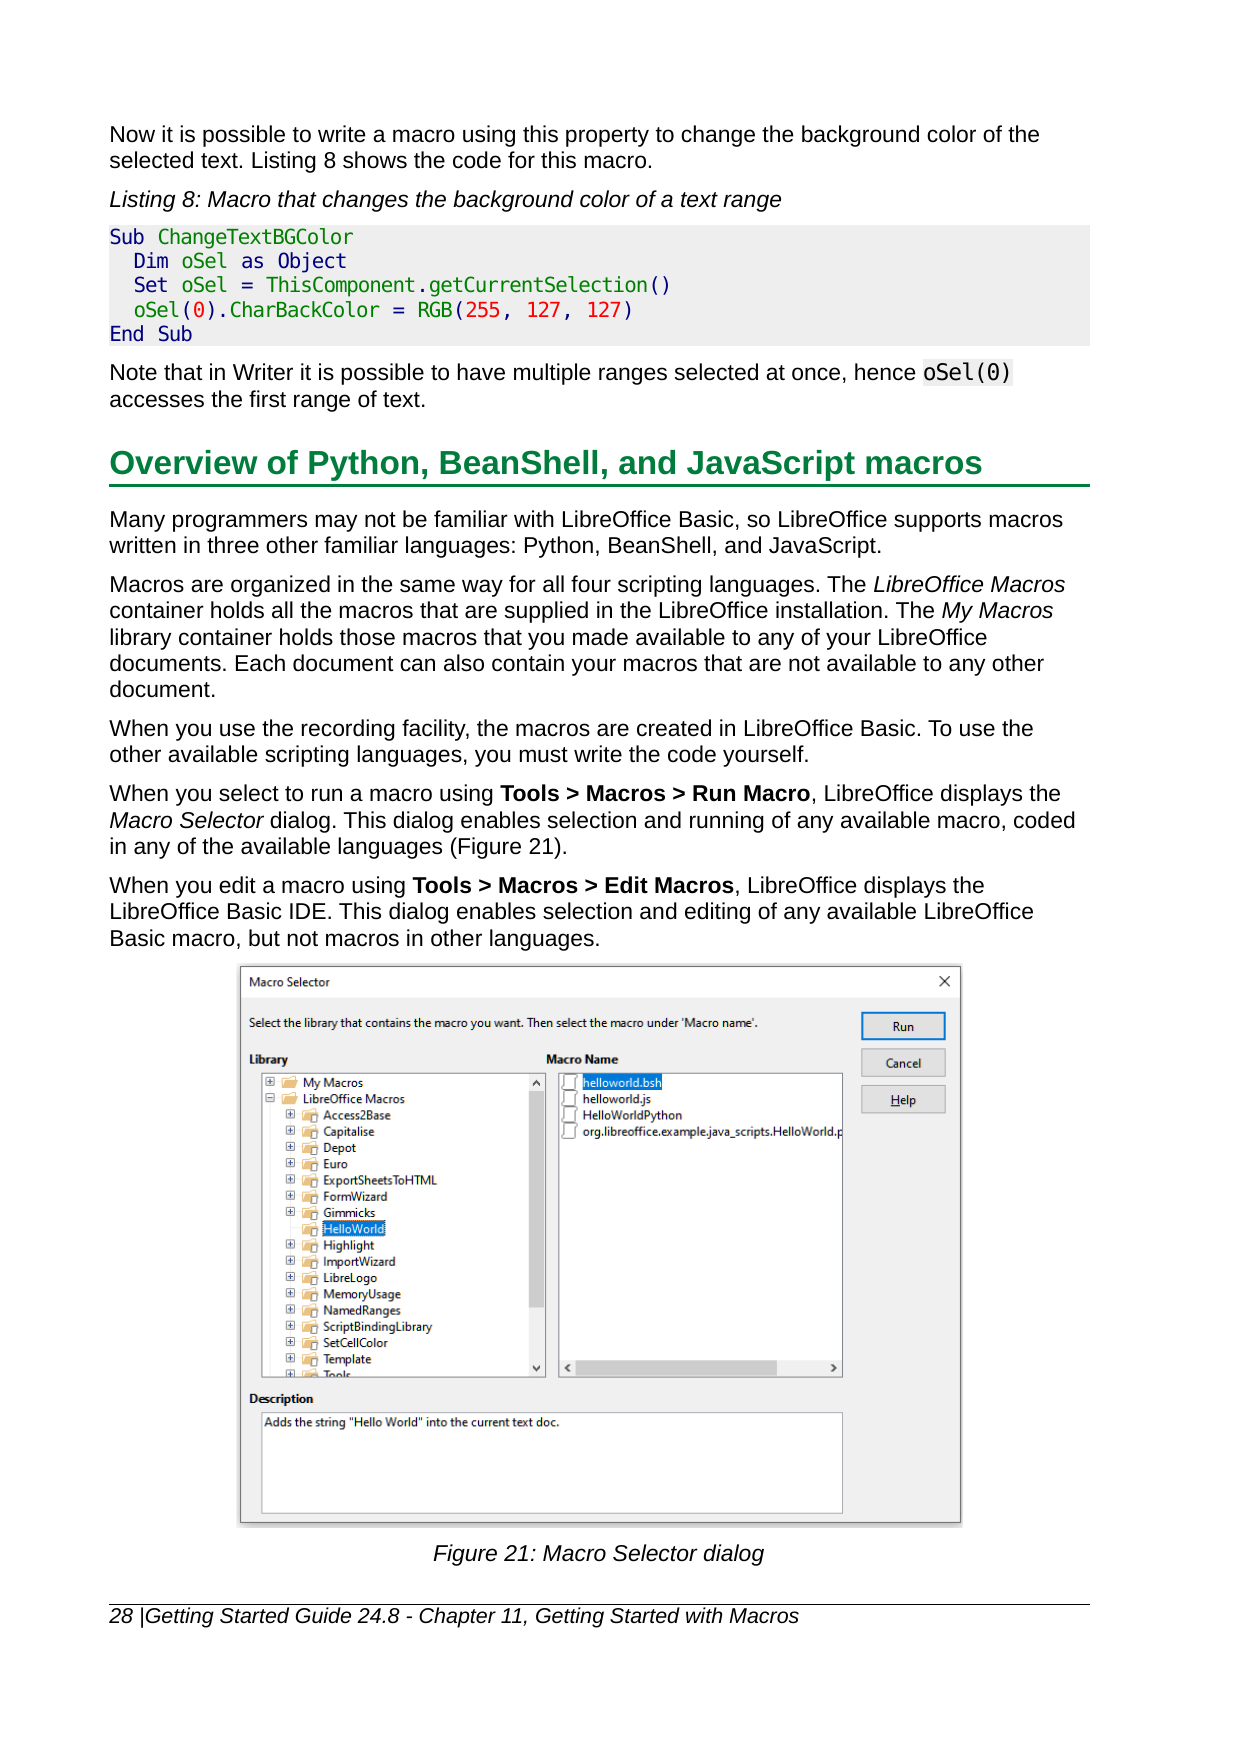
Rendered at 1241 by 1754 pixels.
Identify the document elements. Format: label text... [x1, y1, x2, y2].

text Sub ChangeTextBGColor [355, 225, 1090, 249]
text oSel(0).CharBackColor = RGB(255, 127, 127) [635, 298, 1090, 322]
text When you use the recording facility, the macros are created in LibreOffice Basic. To use the other available scripting languages, you must write the code yourself. [109, 715, 1090, 768]
text Now it is possible to write a macro using this property to change the background color of the selected text. Listing 8 shows the code for this macro. [109, 121, 1090, 174]
text Set oSel = ThisComponent.getCurrentSelection() [109, 273, 1090, 298]
text Many programmers may not be familiar with LibreOffice Basic, so LibreOffice supports macros written in three other familiar languages: Python, BeanShell, and JavaScript. [109, 506, 1090, 558]
text Note that in Writer it is possible to have multiple ranges selected at once, hence oSel(0) accesses the first range of text. [109, 359, 1090, 412]
text When you edit a macro using Tools > Macros > Edit Macros, LibreOffice displays the LibreOffice Basic IDE. This dialog enables selection and editing of any available LibreOffice Basic macro, but not macros in other languages. [109, 872, 1090, 951]
text Figure 21: Macro Selector dialog [236, 1540, 963, 1567]
text Macros are organized in the same way for all four scripting languages. The LibreOffice Macros container holds all the macros that are supplied in the LibreOffice installation. The My Macros library container holds those macros that you made available to any of your LibreOffice documents. Each document can also contain your macros that are not available to any other document. [109, 571, 1090, 702]
text When you select to run a macro using Tools > Macros > Run Macro, LibreOffice displays the Macro Selector dialog. This dialog enables selection and running of any available macro, coded in any of the available languages (Figure 21). [109, 780, 1090, 859]
text Listing 8: Macro that changes the background color of a text range [109, 186, 1090, 213]
text Dim oSel as Object [348, 249, 1090, 273]
text End Sub [194, 322, 1090, 346]
picture [236, 963, 963, 1528]
subtitle Overview of Python, BeanShell, and JavaScript macros [109, 443, 1090, 484]
